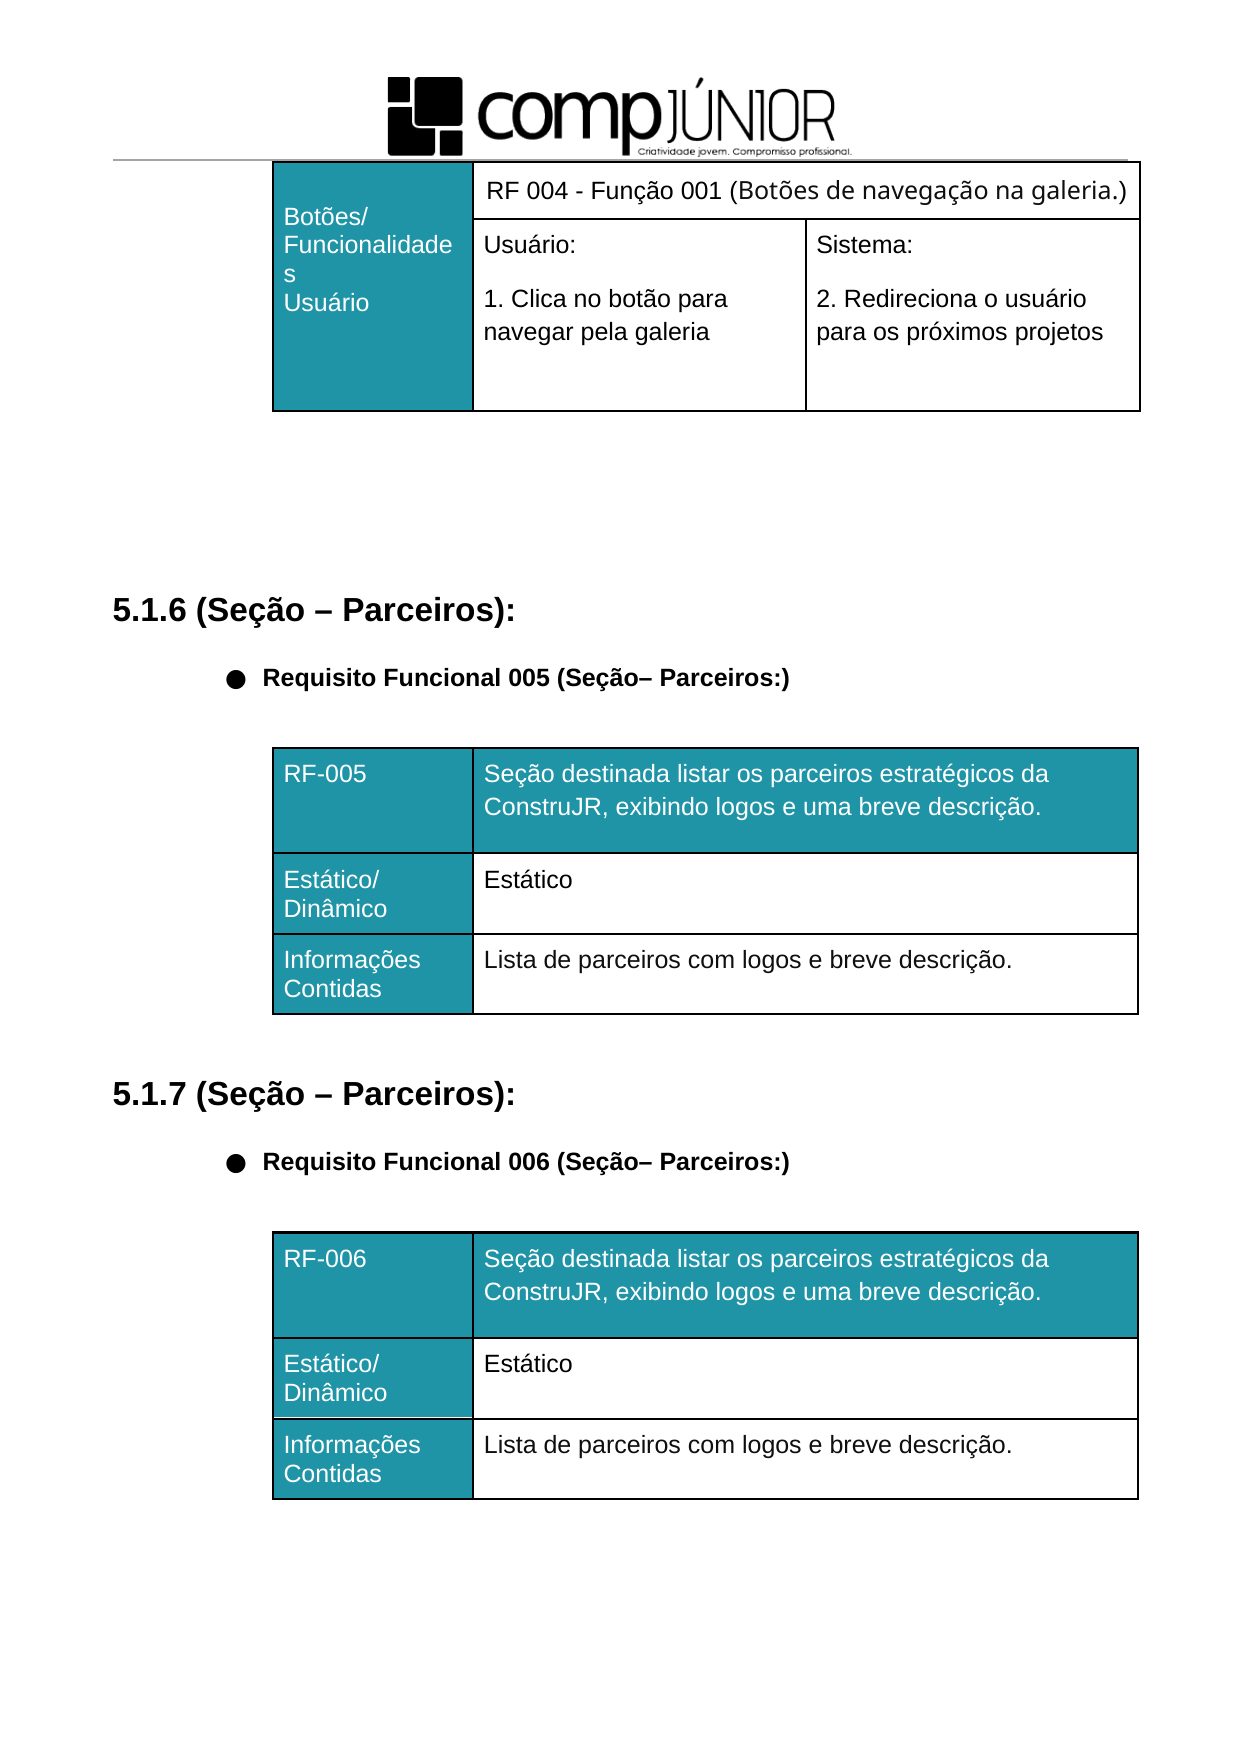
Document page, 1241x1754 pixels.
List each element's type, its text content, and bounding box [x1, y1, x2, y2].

text 5.1.7 (Seção – Parceiros): [112, 1074, 1128, 1113]
table_cell Informações Contidas [274, 935, 472, 1013]
table_header Seção destinada listar os parceiros estratégicos da ConstruJR, exibindo logos e uma breve descrição. [474, 749, 1137, 852]
table_cell Lista de parceiros com logos e breve descrição. [474, 1420, 1137, 1498]
table_header RF-006 [274, 1234, 472, 1337]
table_cell Estático [474, 1339, 1137, 1417]
table_header RF-005 [274, 749, 472, 852]
table_cell Estático/Dinâmico [274, 854, 472, 933]
table_header RF 004 - Função 001 (Botões de navegação na galeria.) [474, 163, 1139, 217]
table_header Seção destinada listar os parceiros estratégicos da ConstruJR, exibindo logos e uma breve descrição. [474, 1234, 1137, 1337]
table_cell Informações Contidas [274, 1420, 472, 1498]
text 5.1.6 (Seção – Parceiros): [112, 590, 1128, 628]
picture [387, 77, 853, 158]
table_header Botões/Funcionalidades Usuário [274, 163, 472, 410]
list Requisito Funcional 006 (Seção– Parceiros:) [225, 1134, 1128, 1185]
list Requisito Funcional 005 (Seção– Parceiros:) [225, 649, 1128, 700]
table_cell Estático [474, 854, 1137, 933]
table_cell Estático/Dinâmico [274, 1339, 472, 1417]
table_cell Sistema: 2. Redireciona o usuário para os próximos projetos [807, 220, 1139, 410]
table_cell Usuário: 1. Clica no botão para navegar pela galeria [474, 220, 805, 410]
table_cell Lista de parceiros com logos e breve descrição. [474, 935, 1137, 1013]
